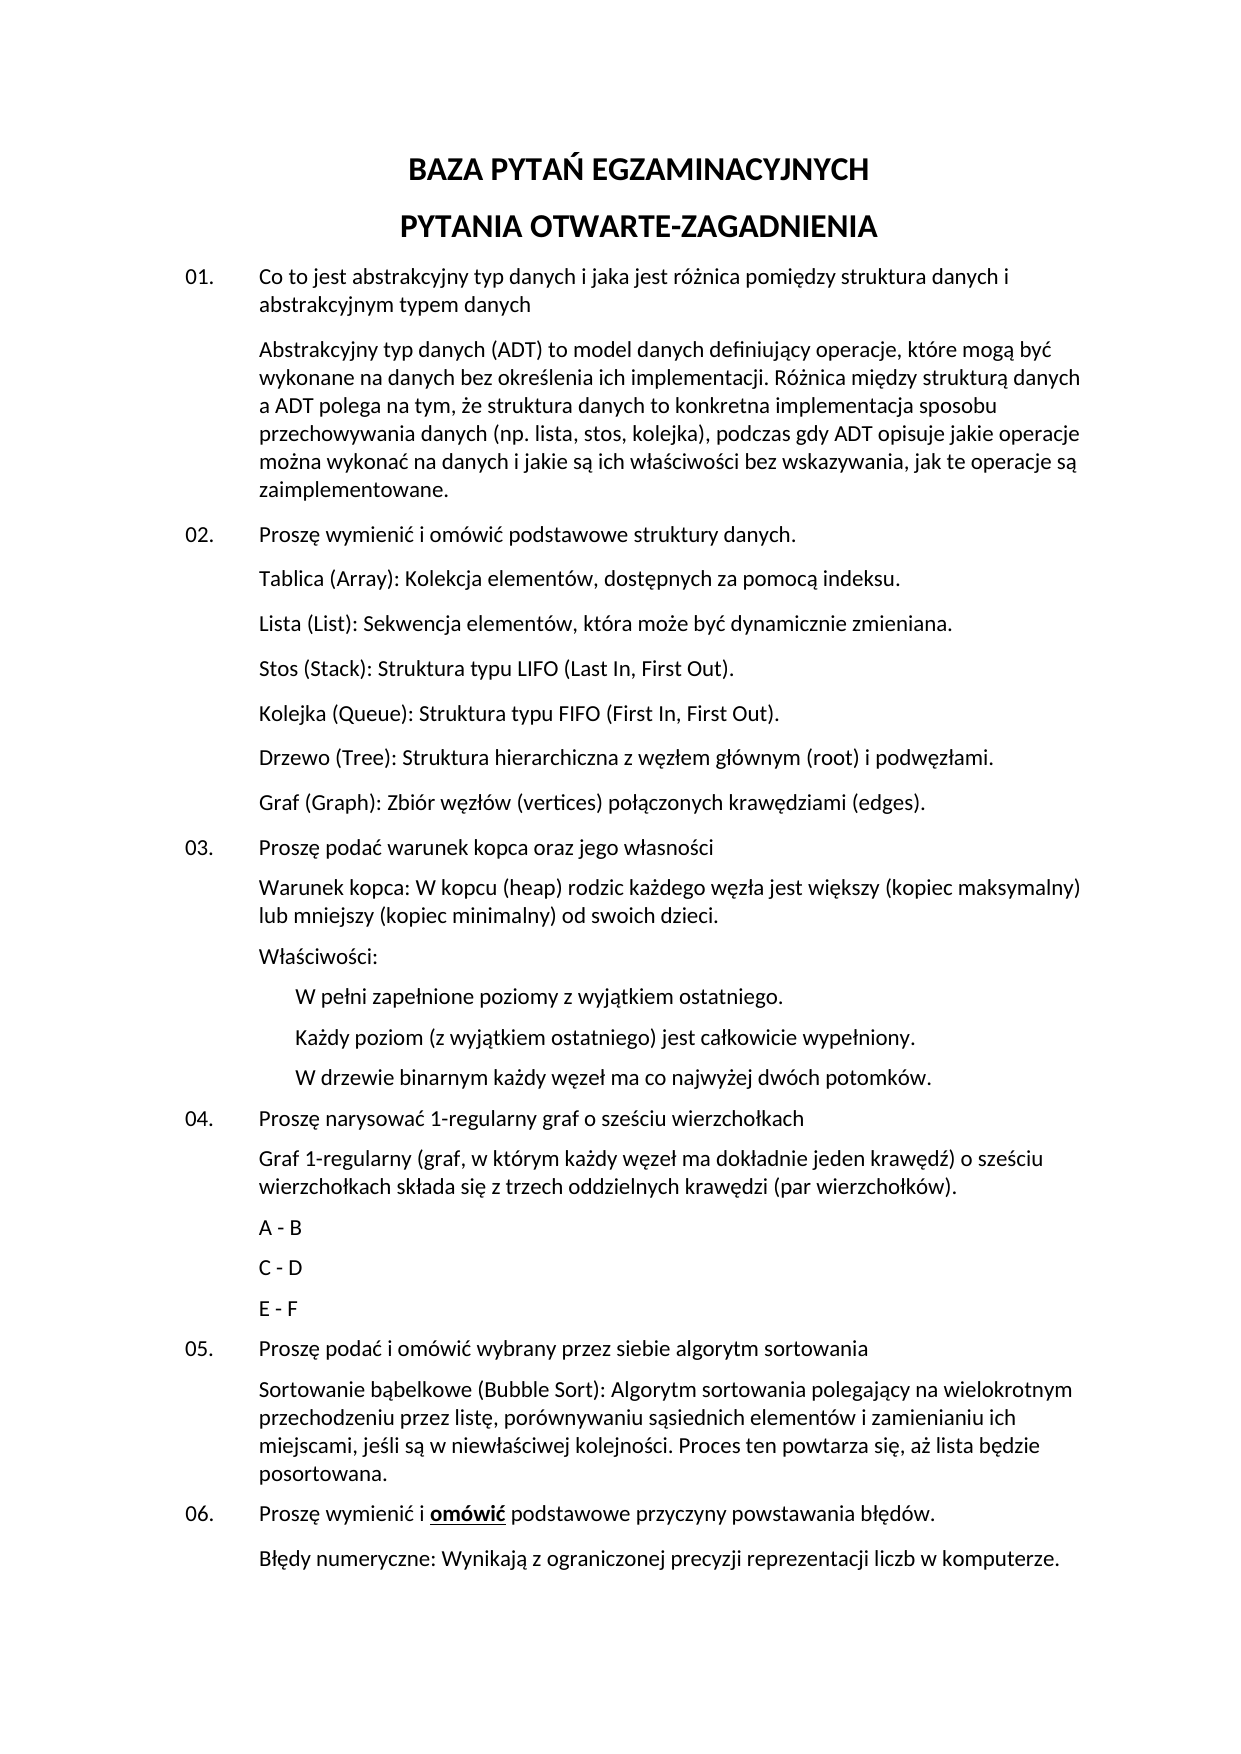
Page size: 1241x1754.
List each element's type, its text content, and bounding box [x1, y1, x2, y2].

list Lista (List): Sekwencja elementów, która może być dynamicznie zmieniana. [259, 609, 1093, 637]
list Proszę wymienić i omówić podstawowe struktury danych. [185, 520, 1093, 548]
list Graf 1-regularny (graf, w którym każdy węzeł ma dokładnie jeden krawędź) o sześciu wierzchołkach składa się z trzech oddzielnych krawędzi (par wierzchołków). [259, 1144, 1093, 1200]
list Właściwości: [259, 942, 1093, 970]
list C - D [259, 1253, 1093, 1281]
list Proszę narysować 1-regularny graf o sześciu wierzchołkach [185, 1104, 1093, 1132]
list Proszę podać warunek kopca oraz jego własności [185, 833, 1093, 861]
list Sortowanie bąbelkowe (Bubble Sort): Algorytm sortowania polegający na wielokrotnym przechodzeniu przez listę, porównywaniu sąsiednich elementów i zamienianiu ich miejscami, jeśli są w niewłaściwej kolejności. Proces ten powtarza się, aż lista będzie posortowana. [259, 1375, 1093, 1487]
list Co to jest abstrakcyjny typ danych i jaka jest różnica pomiędzy struktura danych i abstrakcyjnym typem danych [185, 262, 1093, 318]
list Proszę wymienić i omówić podstawowe przyczyny powstawania błędów. [185, 1499, 1093, 1528]
list Abstrakcyjny typ danych (ADT) to model danych definiujący operacje, które mogą być wykonane na danych bez określenia ich implementacji. Różnica między strukturą danych a ADT polega na tym, że struktura danych to konkretna implementacja sposobu przechowywania danych (np. lista, stos, kolejka), podczas gdy ADT opisuje jakie operacje można wykonać na danych i jakie są ich właściwości bez wskazywania, jak te operacje są zaimplementowane. [259, 335, 1093, 503]
list Warunek kopca: W kopcu (heap) rodzic każdego węzła jest większy (kopiec maksymalny) lub mniejszy (kopiec minimalny) od swoich dzieci. [259, 873, 1093, 929]
list E - F [259, 1294, 1093, 1322]
list Stos (Stack): Struktura typu LIFO (Last In, First Out). [259, 654, 1093, 682]
list Kolejka (Queue): Struktura typu FIFO (First In, First Out). [259, 699, 1093, 727]
list Proszę podać i omówić wybrany przez siebie algorytm sortowania [185, 1334, 1093, 1362]
list W drzewie binarnym każdy węzeł ma co najwyżej dwóch potomków. [259, 1063, 1093, 1091]
text PYTANIA OTWARTE-ZAGADNIENIA [185, 205, 1093, 246]
list Błędy numeryczne: Wynikają z ograniczonej precyzji reprezentacji liczb w komputerze. [259, 1544, 1093, 1572]
list Drzewo (Tree): Struktura hierarchiczna z węzłem głównym (root) i podwęzłami. [259, 743, 1093, 771]
list A - B [259, 1213, 1093, 1241]
list Graf (Graph): Zbiór węzłów (vertices) połączonych krawędziami (edges). [259, 788, 1093, 816]
list Każdy poziom (z wyjątkiem ostatniego) jest całkowicie wypełniony. [259, 1023, 1093, 1051]
list W pełni zapełnione poziomy z wyjątkiem ostatniego. [259, 982, 1093, 1010]
list Tablica (Array): Kolekcja elementów, dostępnych za pomocą indeksu. [259, 564, 1093, 593]
text BAZA PYTAŃ EGZAMINACYJNYCH [185, 148, 1093, 188]
